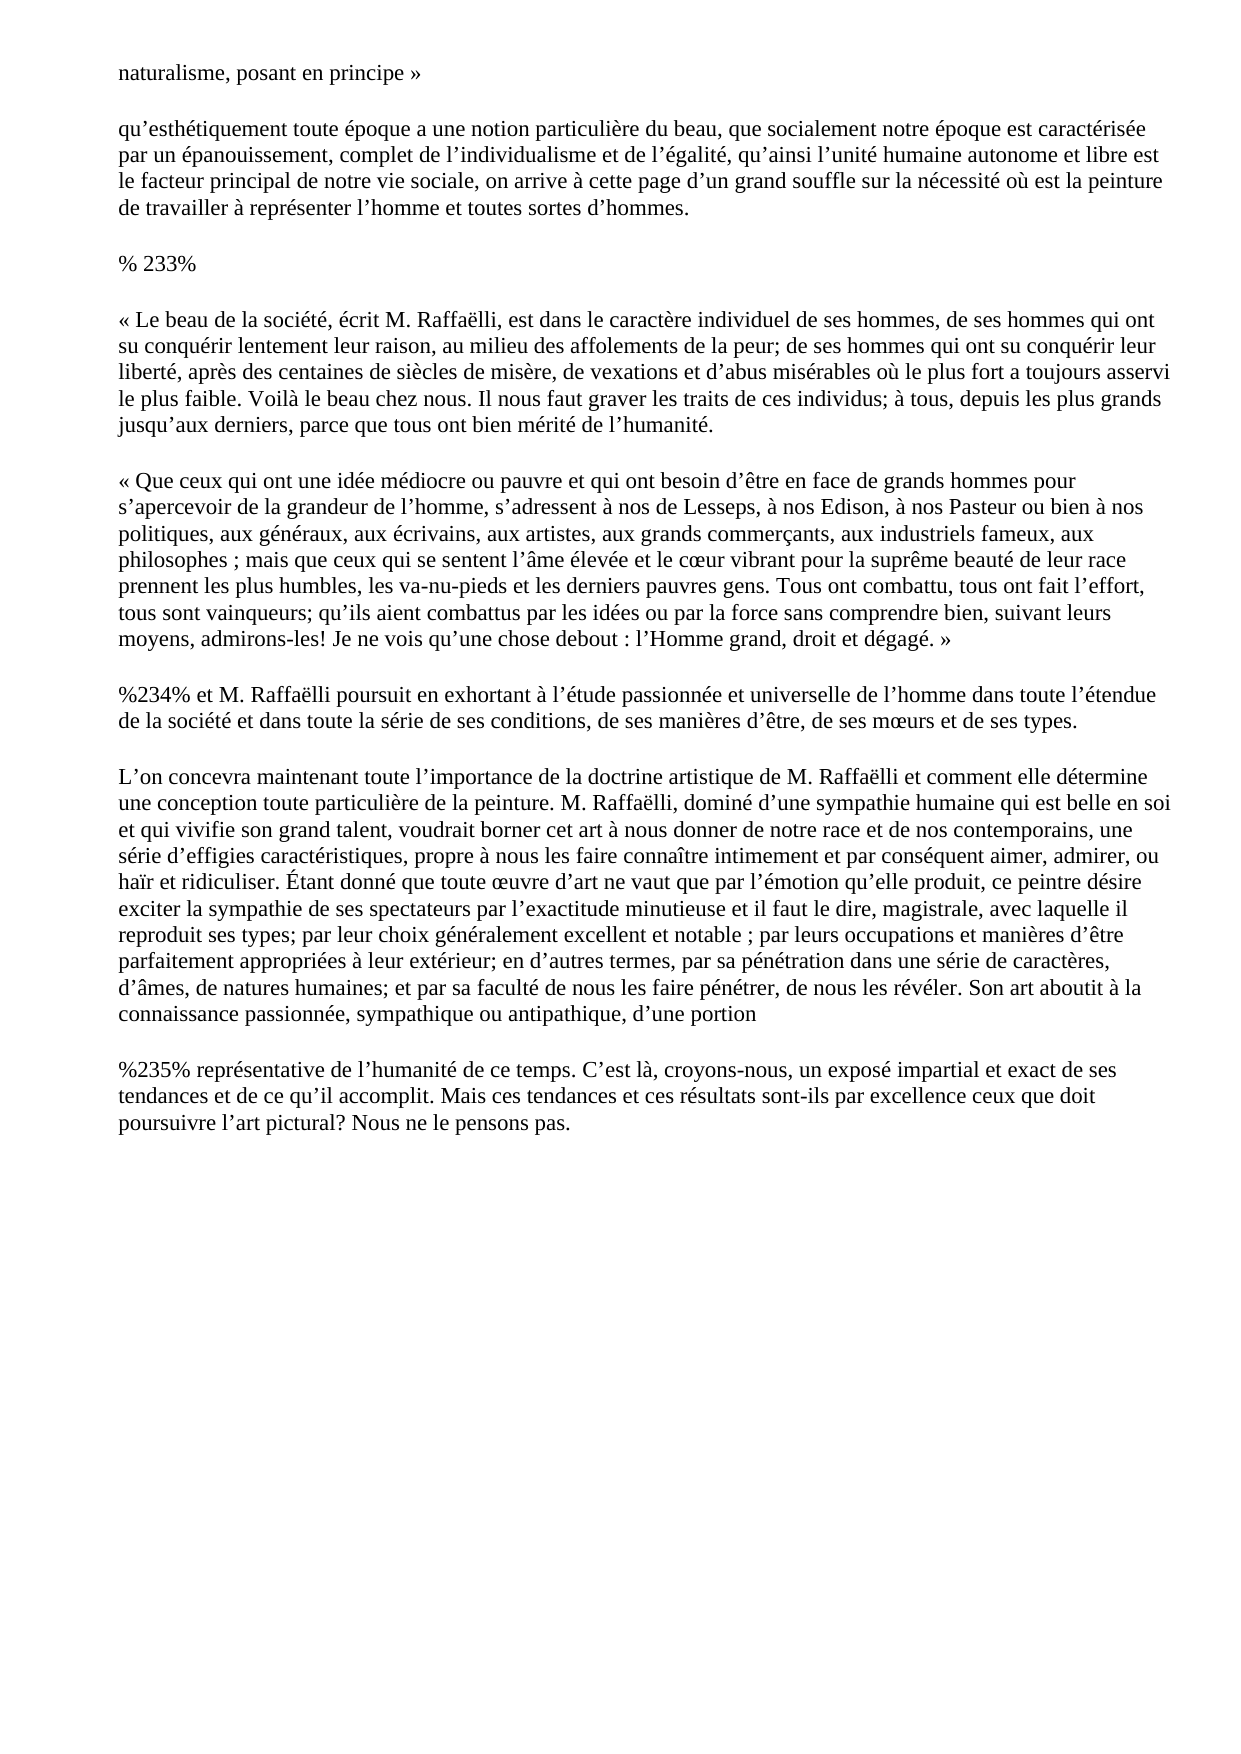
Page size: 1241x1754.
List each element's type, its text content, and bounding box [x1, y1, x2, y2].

text %235% représentative de l’humanité de ce temps. C’est là, croyons-nous, un exposé impartial et exact de ses tendances et de ce qu’il accomplit. Mais ces tendances et ces résultats sont-ils par excellence ceux que doit poursuivre l’art pictural? Nous ne le pensons pas. [118, 1056, 1181, 1135]
text % 233% [118, 250, 1181, 276]
text naturalisme, posant en principe » [118, 59, 1181, 85]
text qu’esthétiquement toute époque a une notion particulière du beau, que socialement notre époque est caractérisée par un épanouissement, complet de l’individualisme et de l’égalité, qu’ainsi l’unité humaine autonome et libre est le facteur principal de notre vie sociale, on arrive à cette page d’un grand souffle sur la nécessité où est la peinture de travailler à représenter l’homme et toutes sortes d’hommes. [118, 115, 1181, 220]
text « Que ceux qui ont une idée médiocre ou pauvre et qui ont besoin d’être en face de grands hommes pour s’apercevoir de la grandeur de l’homme, s’adressent à nos de Lesseps, à nos Edison, à nos Pasteur ou bien à nos politiques, aux généraux, aux écrivains, aux artistes, aux grands commerçants, aux industriels fameux, aux philosophes ; mais que ceux qui se sentent l’âme élevée et le cœur vibrant pour la suprême beauté de leur race prennent les plus humbles, les va-nu-pieds et les derniers pauvres gens. Tous ont combattu, tous ont fait l’effort, tous sont vainqueurs; qu’ils aient combattus par les idées ou par la force sans comprendre bien, suivant leurs moyens, admirons-les! Je ne vois qu’une chose debout : l’Homme grand, droit et dégagé. » [118, 467, 1181, 651]
text %234% et M. Raffaëlli poursuit en exhortant à l’étude passionnée et universelle de l’homme dans toute l’étendue de la société et dans toute la série de ses conditions, de ses manières d’être, de ses mœurs et de ses types. [118, 681, 1181, 733]
text L’on concevra maintenant toute l’importance de la doctrine artistique de M. Raffaëlli et comment elle détermine une conception toute particulière de la peinture. M. Raffaëlli, dominé d’une sympathie humaine qui est belle en soi et qui vivifie son grand talent, voudrait borner cet art à nous donner de notre race et de nos contemporains, une série d’effigies caractéristiques, propre à nous les faire connaître intimement et par conséquent aimer, admirer, ou haïr et ridiculiser. Étant donné que toute œuvre d’art ne vaut que par l’émotion qu’elle produit, ce peintre désire exciter la sympathie de ses spectateurs par l’exactitude minutieuse et il faut le dire, magistrale, avec laquelle il reproduit ses types; par leur choix généralement excellent et notable ; par leurs occupations et manières d’être parfaitement appropriées à leur extérieur; en d’autres termes, par sa pénétration dans une série de caractères, d’âmes, de natures humaines; et par sa faculté de nous les faire pénétrer, de nous les révéler. Son art aboutit à la connaissance passionnée, sympathique ou antipathique, d’une portion [118, 763, 1181, 1027]
text « Le beau de la société, écrit M. Raffaëlli, est dans le caractère individuel de ses hommes, de ses hommes qui ont su conquérir lentement leur raison, au milieu des affolements de la peur; de ses hommes qui ont su conquérir leur liberté, après des centaines de siècles de misère, de vexations et d’abus misérables où le plus fort a toujours asservi le plus faible. Voilà le beau chez nous. Il nous faut graver les traits de ces individus; à tous, depuis les plus grands jusqu’aux derniers, parce que tous ont bien mérité de l’humanité. [118, 306, 1181, 437]
